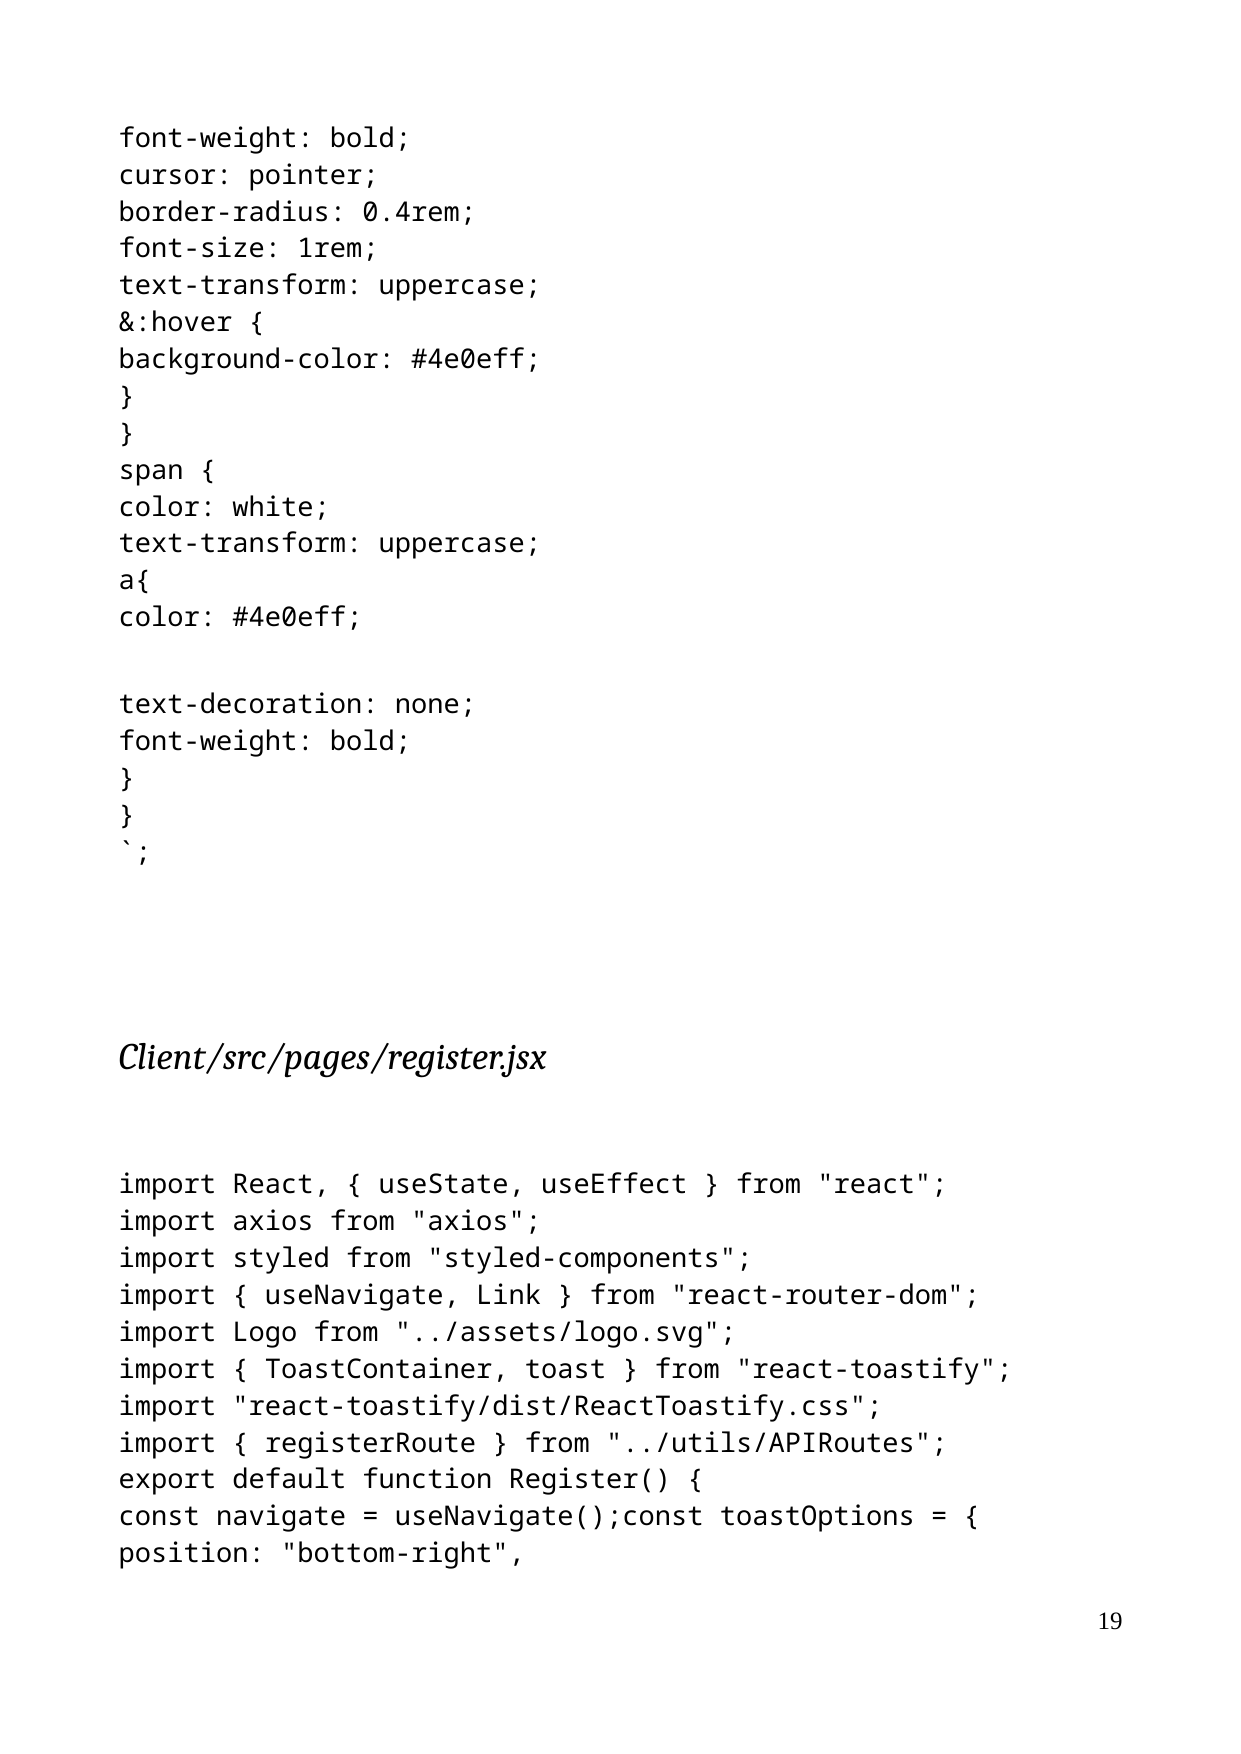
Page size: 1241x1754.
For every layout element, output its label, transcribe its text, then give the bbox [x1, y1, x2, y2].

text text-decoration: none; [118, 685, 1122, 722]
text border-radius: 0.4rem; [118, 192, 1122, 229]
text import React, { useState, useEffect } from "react"; [118, 1165, 1122, 1202]
text const navigate = useNavigate();const toastOptions = { [118, 1497, 1122, 1534]
text cursor: pointer; [118, 155, 1122, 192]
text } [118, 413, 1122, 450]
text import "react-toastify/dist/ReactToastify.css"; [118, 1386, 1122, 1423]
text import { useNavigate, Link } from "react-router-dom"; [118, 1276, 1122, 1312]
text position: "bottom-right", [118, 1534, 1122, 1571]
text text-transform: uppercase; [118, 266, 1122, 303]
text } [118, 759, 1122, 796]
text font-size: 1rem; [118, 229, 1122, 266]
text font-weight: bold; [118, 722, 1122, 759]
text export default function Register() { [118, 1460, 1122, 1497]
text color: white; [118, 487, 1122, 524]
text `; [118, 832, 1122, 869]
text } [118, 376, 1122, 413]
text span { [118, 450, 1122, 487]
text a{ [118, 561, 1122, 598]
text color: #4e0eff; [118, 598, 1122, 634]
text import styled from "styled-components"; [118, 1239, 1122, 1276]
text &:hover { [118, 303, 1122, 339]
text import axios from "axios"; [118, 1202, 1122, 1239]
text import { registerRoute } from "../utils/APIRoutes"; [118, 1423, 1122, 1460]
text import Logo from "../assets/logo.svg"; [118, 1312, 1122, 1349]
text import { ToastContainer, toast } from "react-toastify"; [118, 1349, 1122, 1386]
text Client/src/pages/register.jsx [118, 1036, 1122, 1079]
text font-weight: bold; [118, 118, 1122, 155]
text background-color: #4e0eff; [118, 339, 1122, 376]
text text-transform: uppercase; [118, 524, 1122, 561]
text } [118, 796, 1122, 832]
